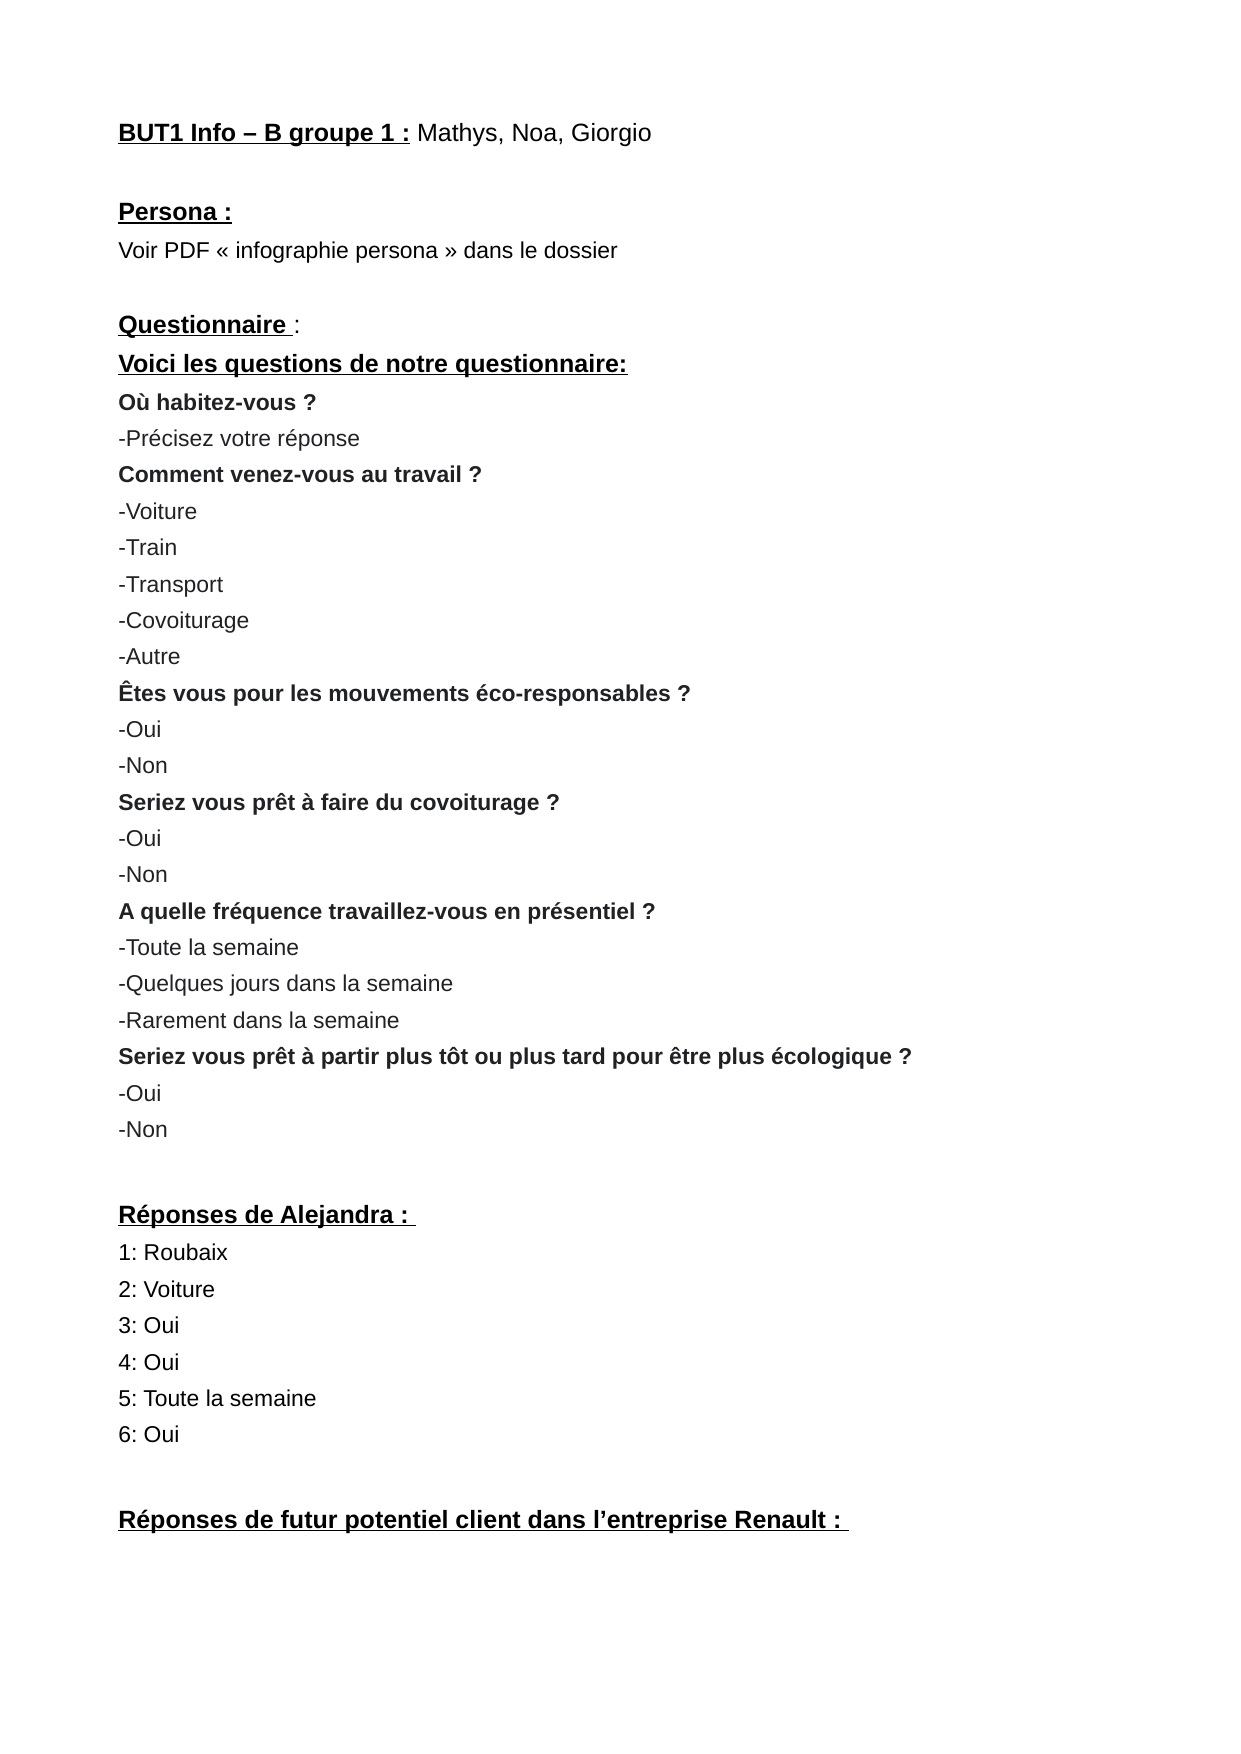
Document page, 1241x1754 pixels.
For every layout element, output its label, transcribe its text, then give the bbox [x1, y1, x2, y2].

text -Oui [118, 1079, 1122, 1106]
text -Oui [118, 716, 1122, 742]
text -Transport [118, 571, 1122, 597]
text Seriez vous prêt à faire du covoiturage ? [118, 789, 1122, 815]
text Seriez vous prêt à partir plus tôt ou plus tard pour être plus écologique ? [118, 1043, 1122, 1069]
text -Train [118, 534, 1122, 561]
text -Covoiturage [118, 607, 1122, 633]
text 6: Oui [118, 1421, 1122, 1447]
text BUT1 Info – B groupe 1 : Mathys, Noa, Giorgio [118, 118, 1122, 147]
text Où habitez-vous ? [118, 389, 1122, 415]
text Réponses de Alejandra : [118, 1200, 1122, 1228]
text 5: Toute la semaine [118, 1385, 1122, 1411]
text 4: Oui [118, 1348, 1122, 1375]
text -Autre [118, 643, 1122, 669]
text -Non [118, 752, 1122, 779]
text -Rarement dans la semaine [118, 1007, 1122, 1033]
text A quelle fréquence travaillez-vous en présentiel ? [118, 898, 1122, 924]
text -Précisez votre réponse [118, 425, 1122, 451]
text Voir PDF « infographie persona » dans le dossier [118, 237, 1122, 263]
text Êtes vous pour les mouvements éco-responsables ? [118, 679, 1122, 706]
text Questionnaire : [118, 309, 1122, 338]
text -Quelques jours dans la semaine [118, 970, 1122, 997]
text Réponses de futur potentiel client dans l’entreprise Renault : [118, 1505, 1122, 1534]
text 2: Voiture [118, 1276, 1122, 1302]
text -Non [118, 1116, 1122, 1142]
text 1: Roubaix [118, 1239, 1122, 1266]
text 3: Oui [118, 1312, 1122, 1338]
text Voici les questions de notre questionnaire: [118, 349, 1122, 378]
text -Non [118, 861, 1122, 888]
text -Oui [118, 825, 1122, 851]
text Comment venez-vous au travail ? [118, 461, 1122, 488]
text Persona : [118, 197, 1122, 226]
text -Voiture [118, 498, 1122, 524]
text -Toute la semaine [118, 934, 1122, 960]
